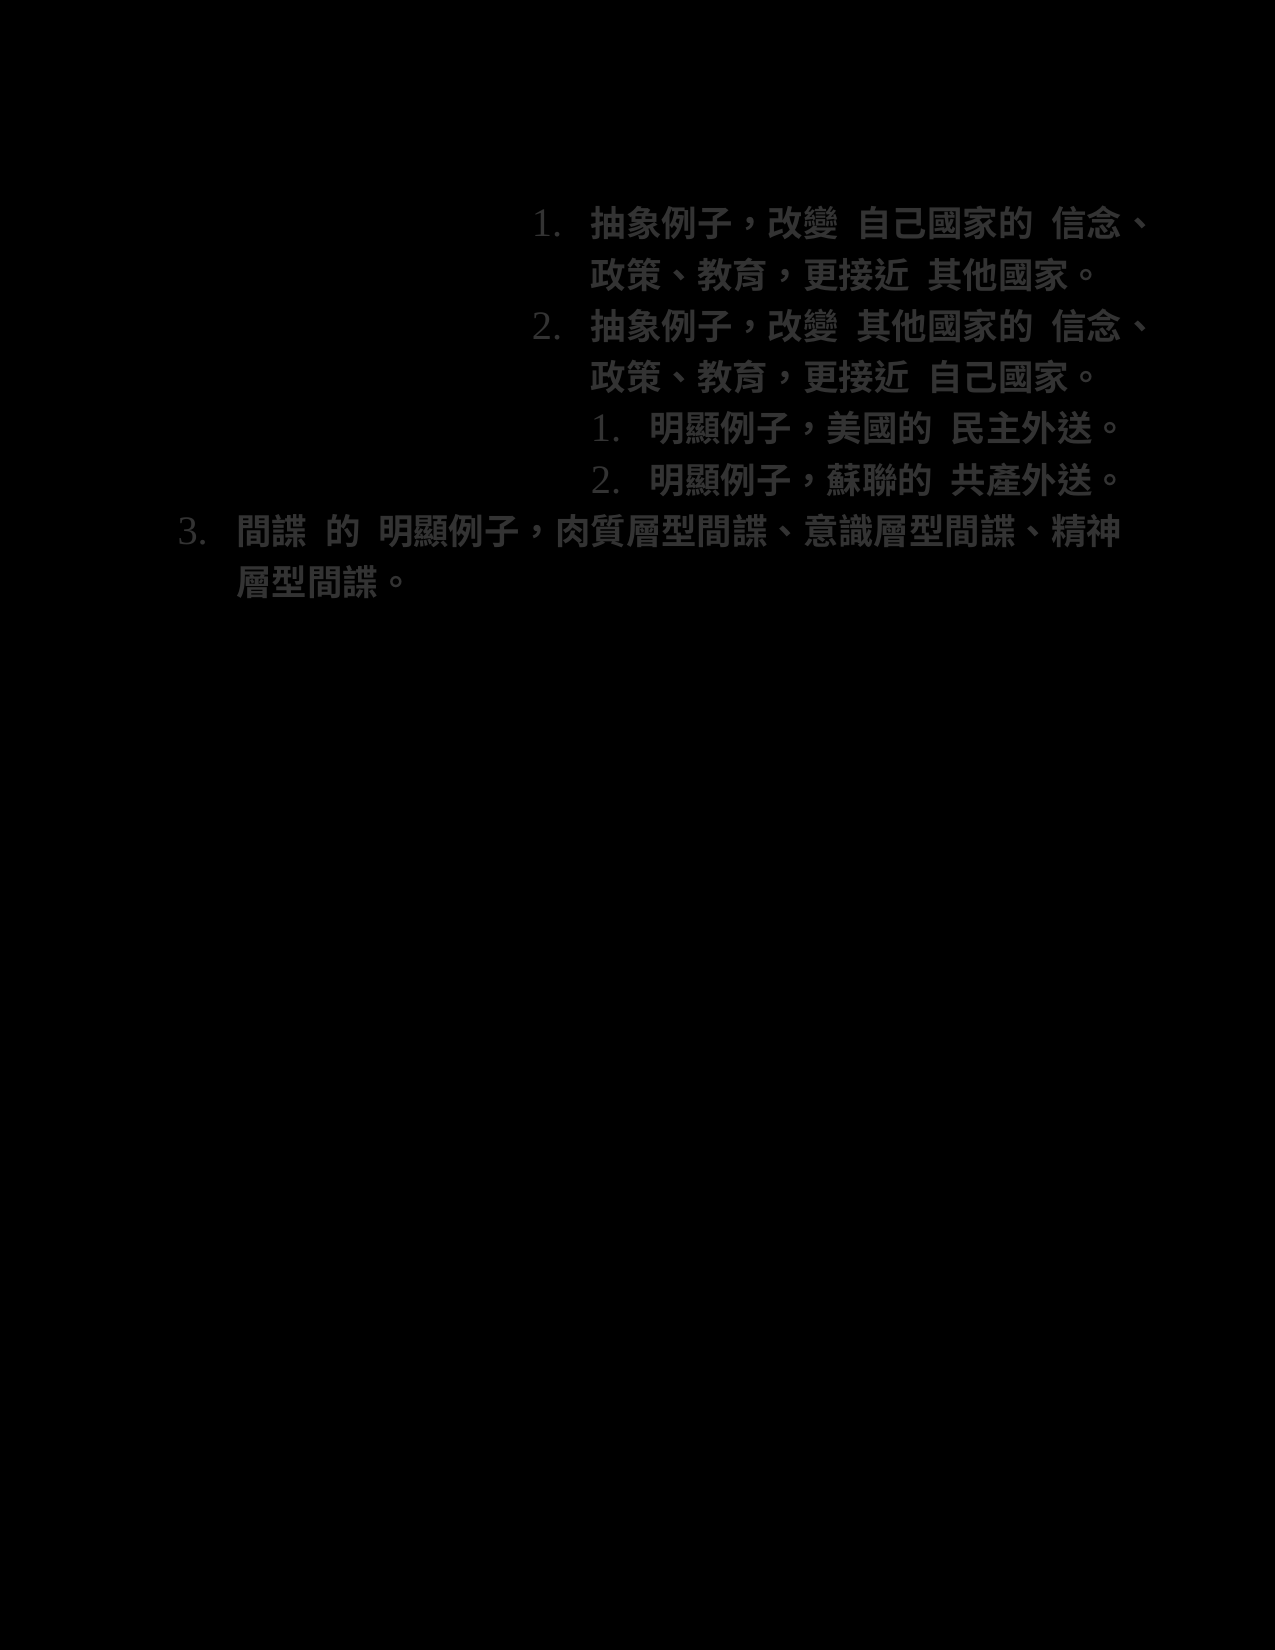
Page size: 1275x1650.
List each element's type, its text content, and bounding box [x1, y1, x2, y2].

list 抽象例子，改變 其他國家的 信念、政策、教育，更接近 自己國家。 [532, 298, 1157, 401]
list 間諜 的 明顯例子，肉質層型間諜、意識層型間諜、精神層型間諜。 [177, 503, 1157, 606]
list 明顯例子，美國的 民主外送。 [591, 401, 1157, 452]
list 明顯例子，蘇聯的 共產外送。 [591, 452, 1157, 503]
list 抽象例子，改變 自己國家的 信念、政策、教育，更接近 其他國家。 [532, 196, 1157, 298]
